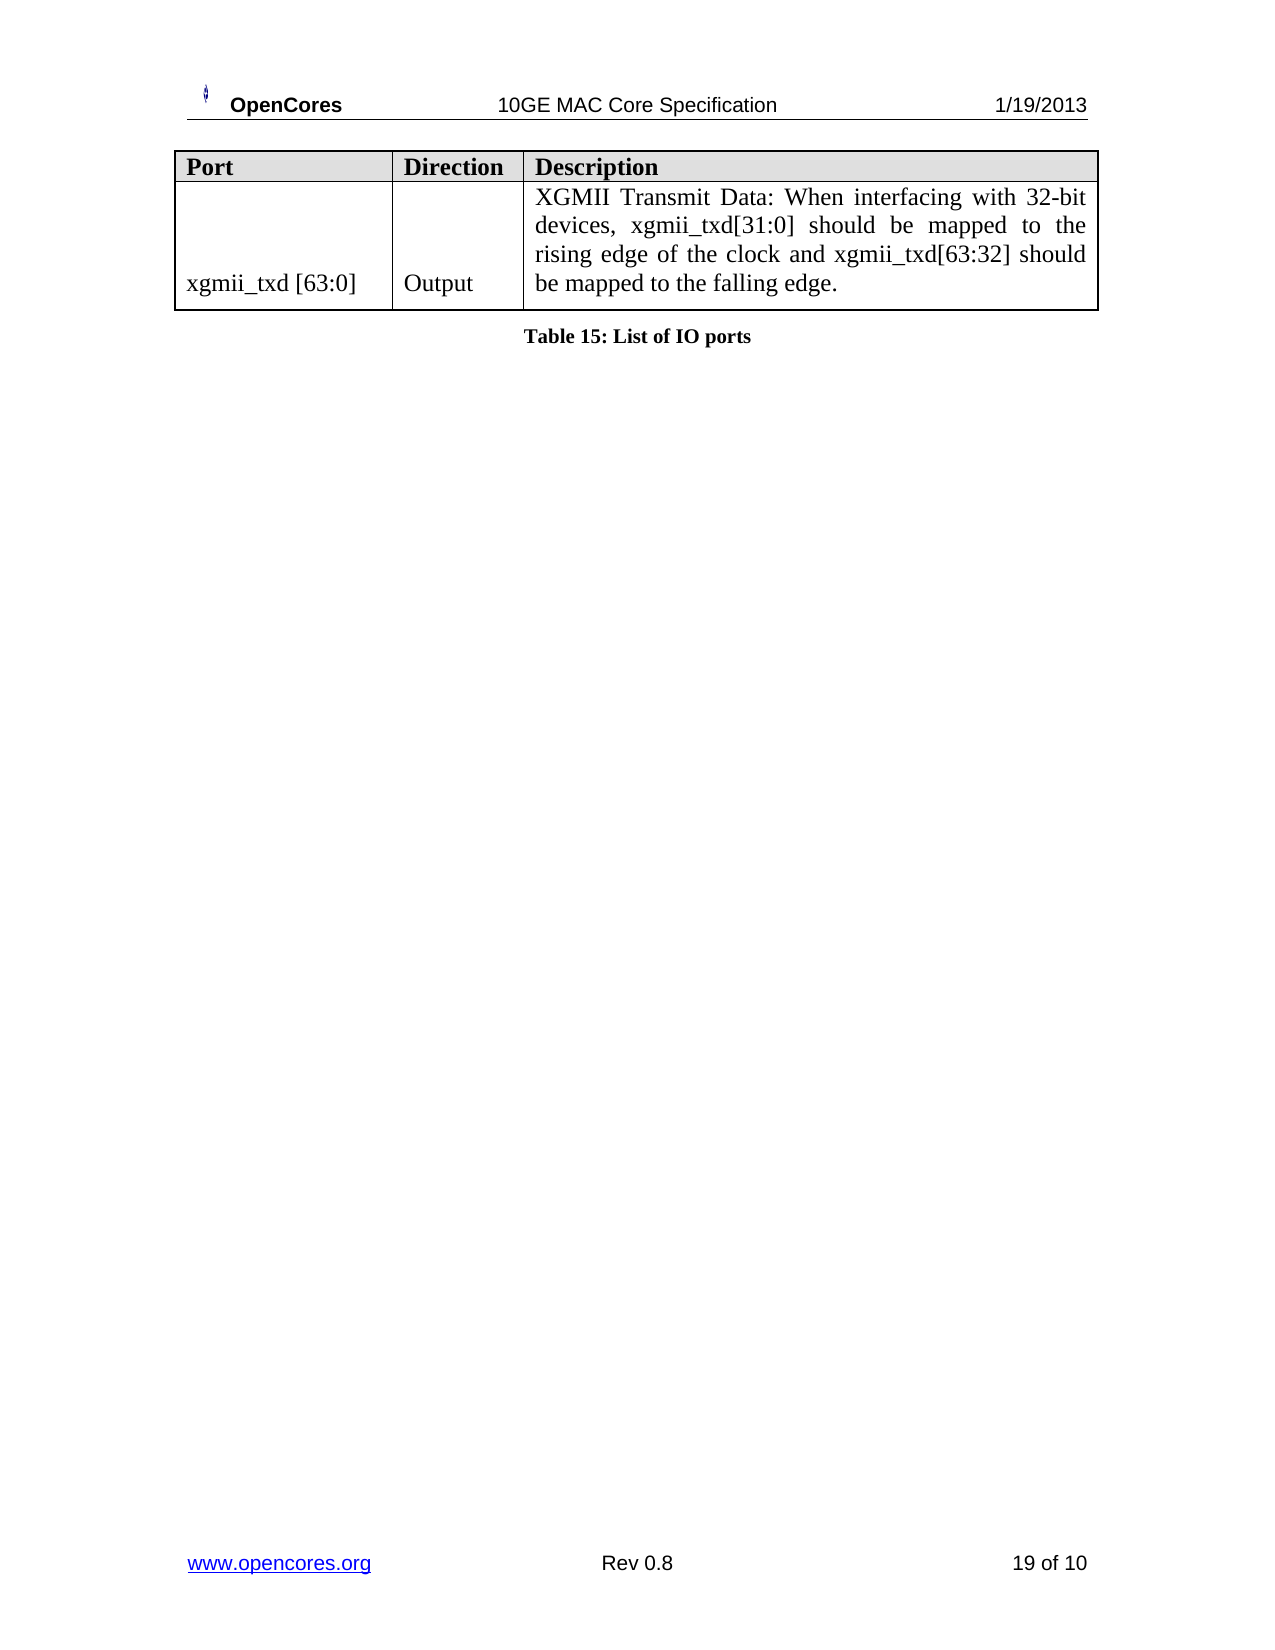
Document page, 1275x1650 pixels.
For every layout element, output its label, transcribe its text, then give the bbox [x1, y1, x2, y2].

text Table 15: List of IO ports [187, 324, 1088, 348]
table_cell xgmii_txd [63:0] [176, 182, 392, 309]
table_cell XGMII Transmit Data: When interfacing with 32-bit devices, xgmii_txd[31:0] should be mapped to the rising edge of the clock and xgmii_txd[63:32] should be mapped to the falling edge. [524, 182, 1097, 309]
table_header Direction [393, 152, 523, 181]
table_cell Output [393, 182, 523, 309]
table_header Description [524, 152, 1097, 181]
table_header Port [176, 152, 392, 181]
